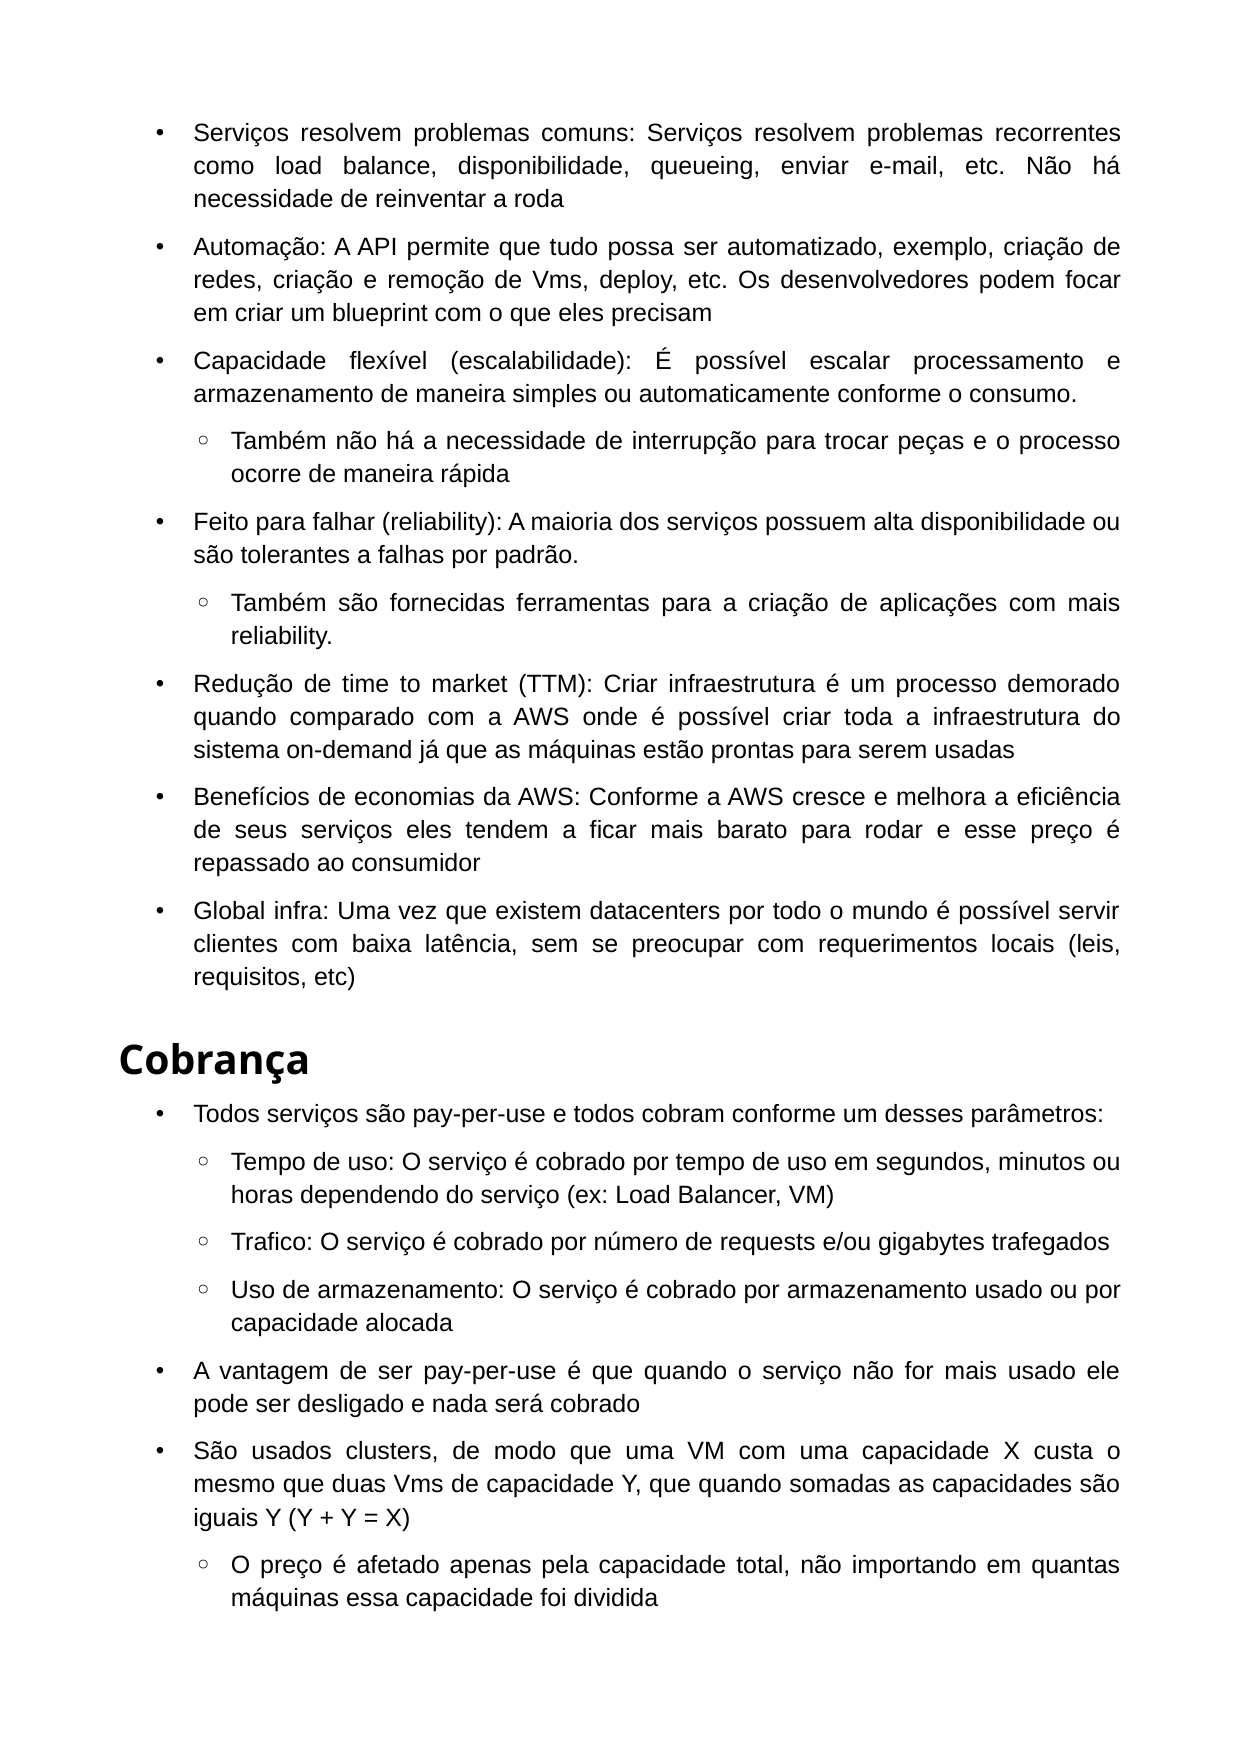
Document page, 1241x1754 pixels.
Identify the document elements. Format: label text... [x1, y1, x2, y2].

list Serviços resolvem problemas comuns: Serviços resolvem problemas recorrentes como load balance, disponibilidade, queueing, enviar e-mail, etc. Não há necessidade de reinventar a roda [156, 118, 1122, 213]
list Redução de time to market (TTM): Criar infraestrutura é um processo demorado quando comparado com a AWS onde é possível criar toda a infraestrutura do sistema on-demand já que as máquinas estão prontas para serem usadas [156, 668, 1122, 763]
list O preço é afetado apenas pela capacidade total, não importando em quantas máquinas essa capacidade foi dividida [193, 1550, 1122, 1612]
list Todos serviços são pay-per-use e todos cobram conforme um desses parâmetros: [156, 1099, 1122, 1128]
list Também não há a necessidade de interrupção para trocar peças e o processo ocorre de maneira rápida [193, 426, 1122, 488]
list Também são fornecidas ferramentas para a criação de aplicações com mais reliability. [193, 588, 1122, 650]
list São usados clusters, de modo que uma VM com uma capacidade X custa o mesmo que duas Vms de capacidade Y, que quando somadas as capacidades são iguais Y (Y + Y = X) [156, 1436, 1122, 1531]
list Uso de armazenamento: O serviço é cobrado por armazenamento usado ou por capacidade alocada [193, 1275, 1122, 1337]
list Automação: A API permite que tudo possa ser automatizado, exemplo, criação de redes, criação e remoção de Vms, deploy, etc. Os desenvolvedores podem focar em criar um blueprint com o que eles precisam [156, 232, 1122, 327]
list Benefícios de economias da AWS: Conforme a AWS cresce e melhora a eficiência de seus serviços eles tendem a ficar mais barato para rodar e esse preço é repassado ao consumidor [156, 782, 1122, 877]
list A vantagem de ser pay-per-use é que quando o serviço não for mais usado ele pode ser desligado e nada será cobrado [156, 1356, 1122, 1417]
list Tempo de uso: O serviço é cobrado por tempo de uso em segundos, minutos ou horas dependendo do serviço (ex: Load Balancer, VM) [193, 1146, 1122, 1208]
subtitle Cobrança [118, 1031, 1122, 1086]
list Feito para falhar (reliability): A maioria dos serviços possuem alta disponibilidade ou são tolerantes a falhas por padrão. [156, 507, 1122, 569]
list Trafico: O serviço é cobrado por número de requests e/ou gigabytes trafegados [193, 1227, 1122, 1256]
list Global infra: Uma vez que existem datacenters por todo o mundo é possível servir clientes com baixa latência, sem se preocupar com requerimentos locais (leis, requisitos, etc) [156, 896, 1122, 991]
list Capacidade flexível (escalabilidade): É possível escalar processamento e armazenamento de maneira simples ou automaticamente conforme o consumo. [156, 346, 1122, 407]
